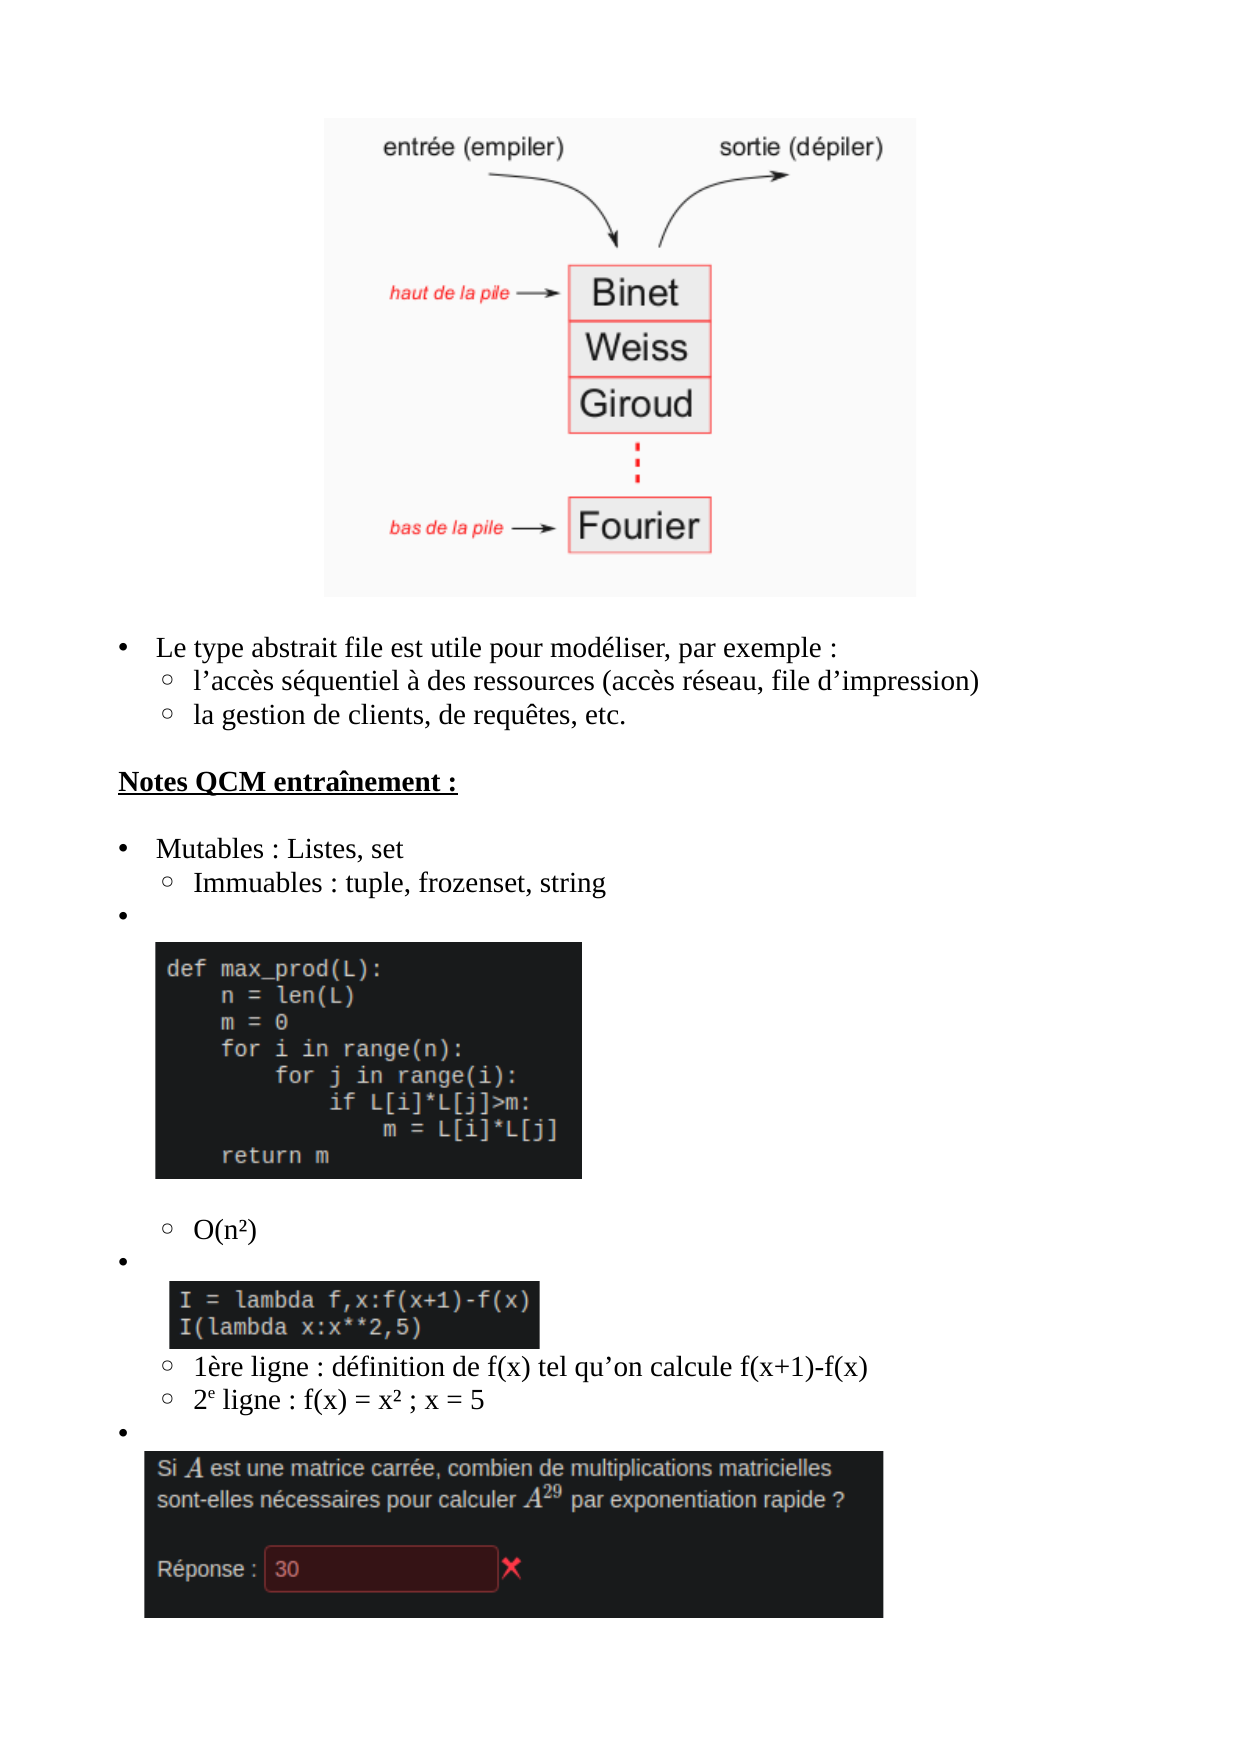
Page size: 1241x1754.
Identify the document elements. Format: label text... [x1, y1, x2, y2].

text Notes QCM entraînement : [118, 764, 1122, 798]
picture [144, 1451, 884, 1618]
list 2e ligne : f(x) = x² ; x = 5 [156, 1382, 1122, 1416]
list Immuables : tuple, frozenset, string [156, 865, 1122, 899]
list l’accès séquentiel à des ressources (accès réseau, file d’impression) [156, 663, 1122, 697]
picture [169, 1281, 540, 1349]
list Le type abstrait file est utile pour modéliser, par exemple : [118, 630, 1122, 663]
list O(n²) [156, 1212, 1122, 1246]
picture [324, 118, 917, 597]
picture [155, 942, 582, 1179]
list Mutables : Listes, set [118, 831, 1122, 865]
list 1ère ligne : définition de f(x) tel qu’on calcule f(x+1)-f(x) [156, 1279, 1122, 1382]
list la gestion de clients, de requêtes, etc. [156, 697, 1122, 731]
